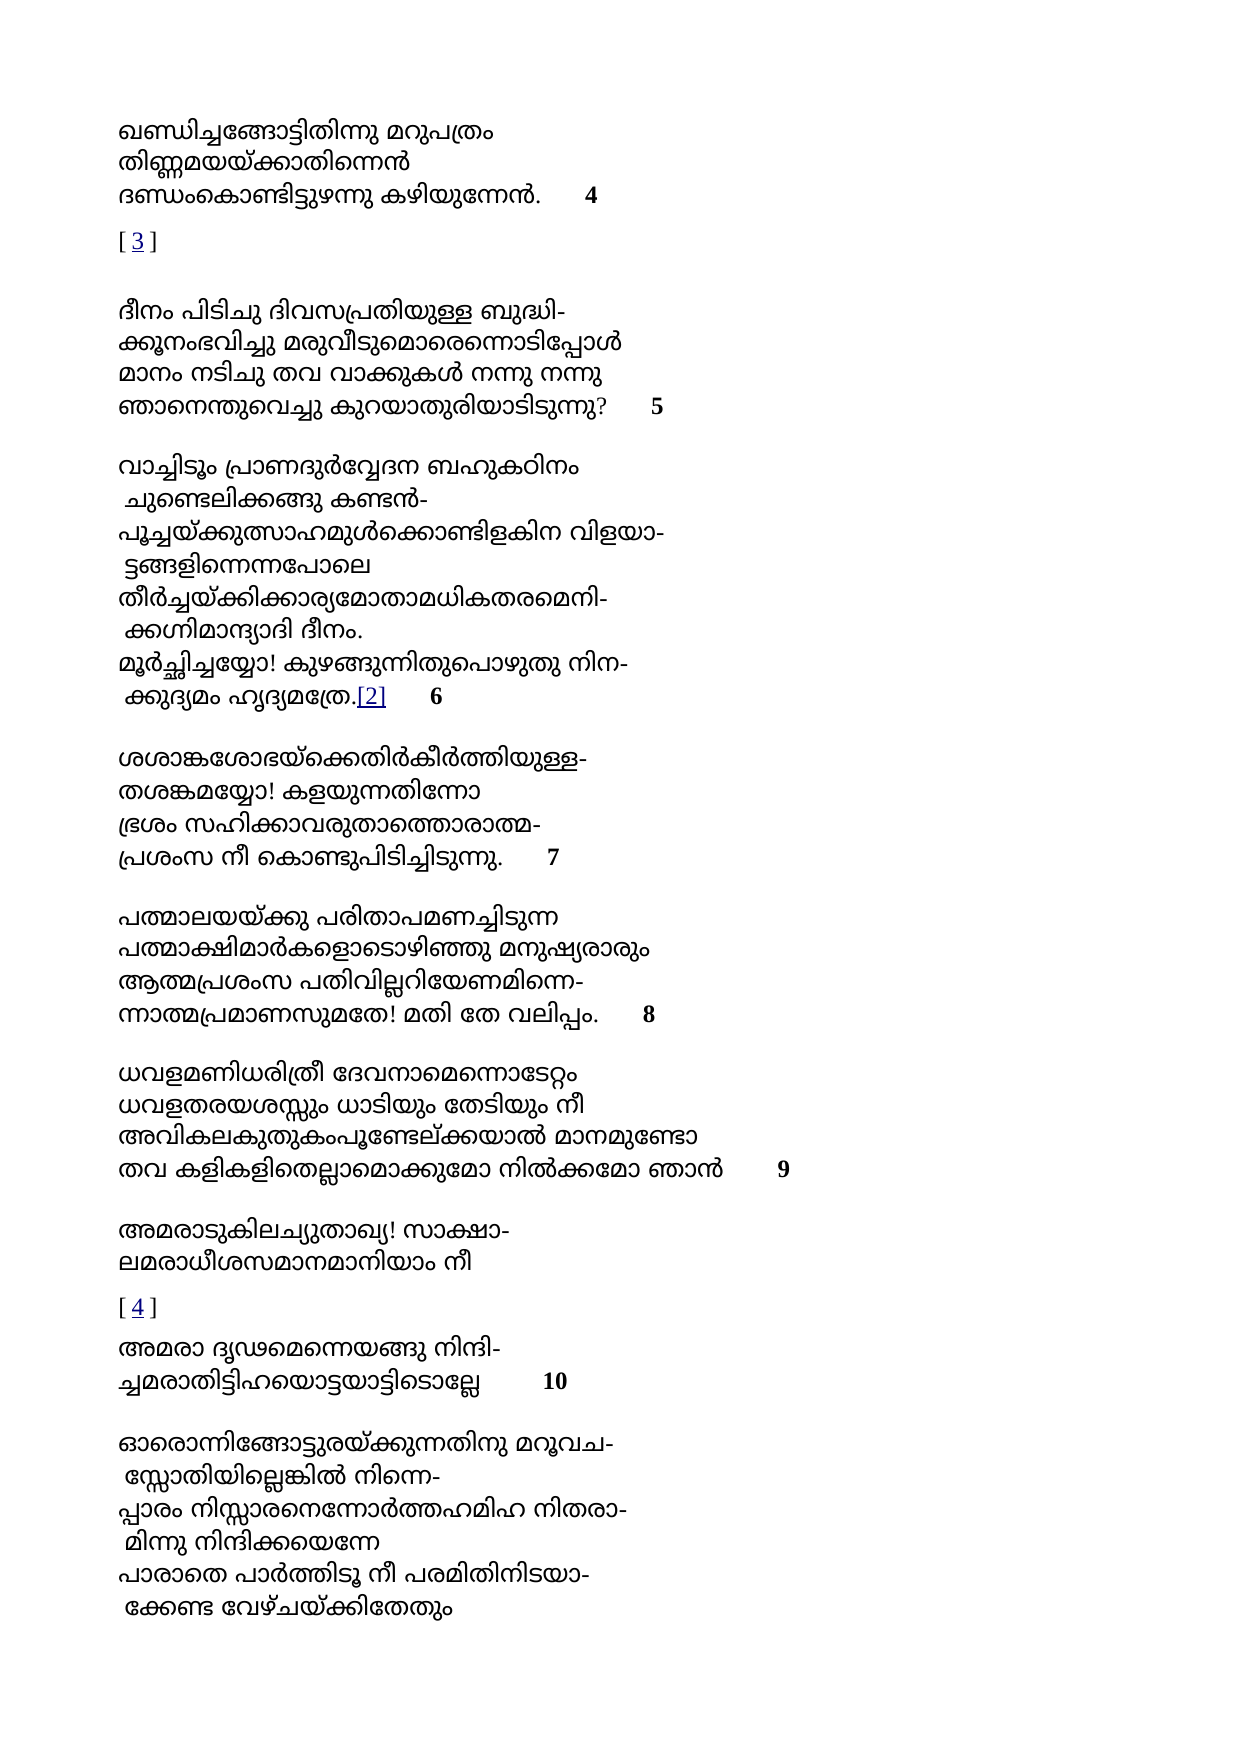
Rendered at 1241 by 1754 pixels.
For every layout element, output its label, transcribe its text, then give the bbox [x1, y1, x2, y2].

text അമരാ ദൃഢമെന്നെയങ്ങു നിന്ദി- ച്ചമരാതിട്ടിഹയൊട്ടയാട്ടിടൊല്ലേ 10 ഓരൊന്നിങ്ങോട്ടുരയ്ക്കുന്നതിനു മറൂവച- സ്സോതിയില്ലെങ്കിൽ നിന്നെ- പ്പാരം നിസ്സാരനെന്നോർത്തഹമിഹ നിതരാ- മിന്നു നിന്ദിക്കയെന്നേ പാരാതെ പാർത്തിടൂ നീ പരമിതിനിടയാ- ക്കേണ്ട വേഴ്ചയ്ക്കിതേതും [118, 1333, 1122, 1625]
text [ 3 ] [118, 226, 1122, 254]
text ഖണ്ഡിച്ചങ്ങോട്ടിതിന്നു മറുപത്രം തിണ്ണമയയ്ക്കാതിന്നെൻ ദണ്ഡംകൊണ്ടിട്ടുഴന്നു കഴിയുന്നേൻ. 4 [118, 118, 1122, 213]
text ദീനം പിടിചു ദിവസപ്രതിയുള്ള ബുദ്ധി- ക്കൂനംഭവിച്ചു മരുവീടുമൊരെന്നൊടിപ്പോൾ മാനം നടിചു തവ വാക്കുകൾ നന്നു നന്നു ഞാനെന്തുവെച്ചു കുറയാതുരിയാടിടുന്നു? 5 വാച്ചിടൂം പ്രാണദുർവ്വേദന ബഹുകഠിനം ചുണ്ടെലിക്കങ്ങു കണ്ടൻ- പൂച്ചയ്ക്കുത്സാഹമുൾക്കൊണ്ടിളകിന വിളയാ- ട്ടങ്ങളിന്നെന്നപോലെ തീർച്ചയ്ക്കിക്കാര്യമോതാമധികതരമെനി- ക്കഗ്നിമാന്ദ്യാദി ദീനം. മൂർച്ഛിച്ചയ്യോ! കുഴങ്ങുന്നിതുപൊഴുതു നിന- ക്കുദ്യമം ഹൃദ്യമത്രേ.[2] 6 ശശാങ്കശോഭയ്ക്കെതിർകീർത്തിയുള്ള- തശങ്കമയ്യോ! കളയുന്നതിന്നോ ഭ്രശം സഹിക്കാവരുതാത്തൊരാത്മ- പ്രശംസ നീ കൊണ്ടുപിടിച്ചിടുന്നു. 7 പത്മാലയയ്ക്കു പരിതാപമണച്ചിടുന്ന പത്മാക്ഷിമാർകളൊടൊഴിഞ്ഞു മനുഷ്യരാരും ആത്മപ്രശംസ പതിവില്ലറിയേണമിന്നെ- ന്നാത്മപ്രമാണസുമതേ! മതി തേ വലിപ്പം. 8 ധവളമണിധരിത്രീ ദേവനാമെന്നൊടേറ്റം ധവളതരയശസ്സും ധാടിയും തേടിയും നീ അവികലകുതുകംപൂണ്ടേല്ക്കയാൽ മാനമുണ്ടോ തവ കളികളിതെല്ലാമൊക്കുമോ നിൽക്കമോ ഞാൻ 9 അമരാടുകിലച്യുതാഖ്യ! സാക്ഷാ- ലമരാധീശസമാനമാനിയാം നീ [118, 267, 1122, 1279]
text [ 4 ] [118, 1292, 1122, 1321]
